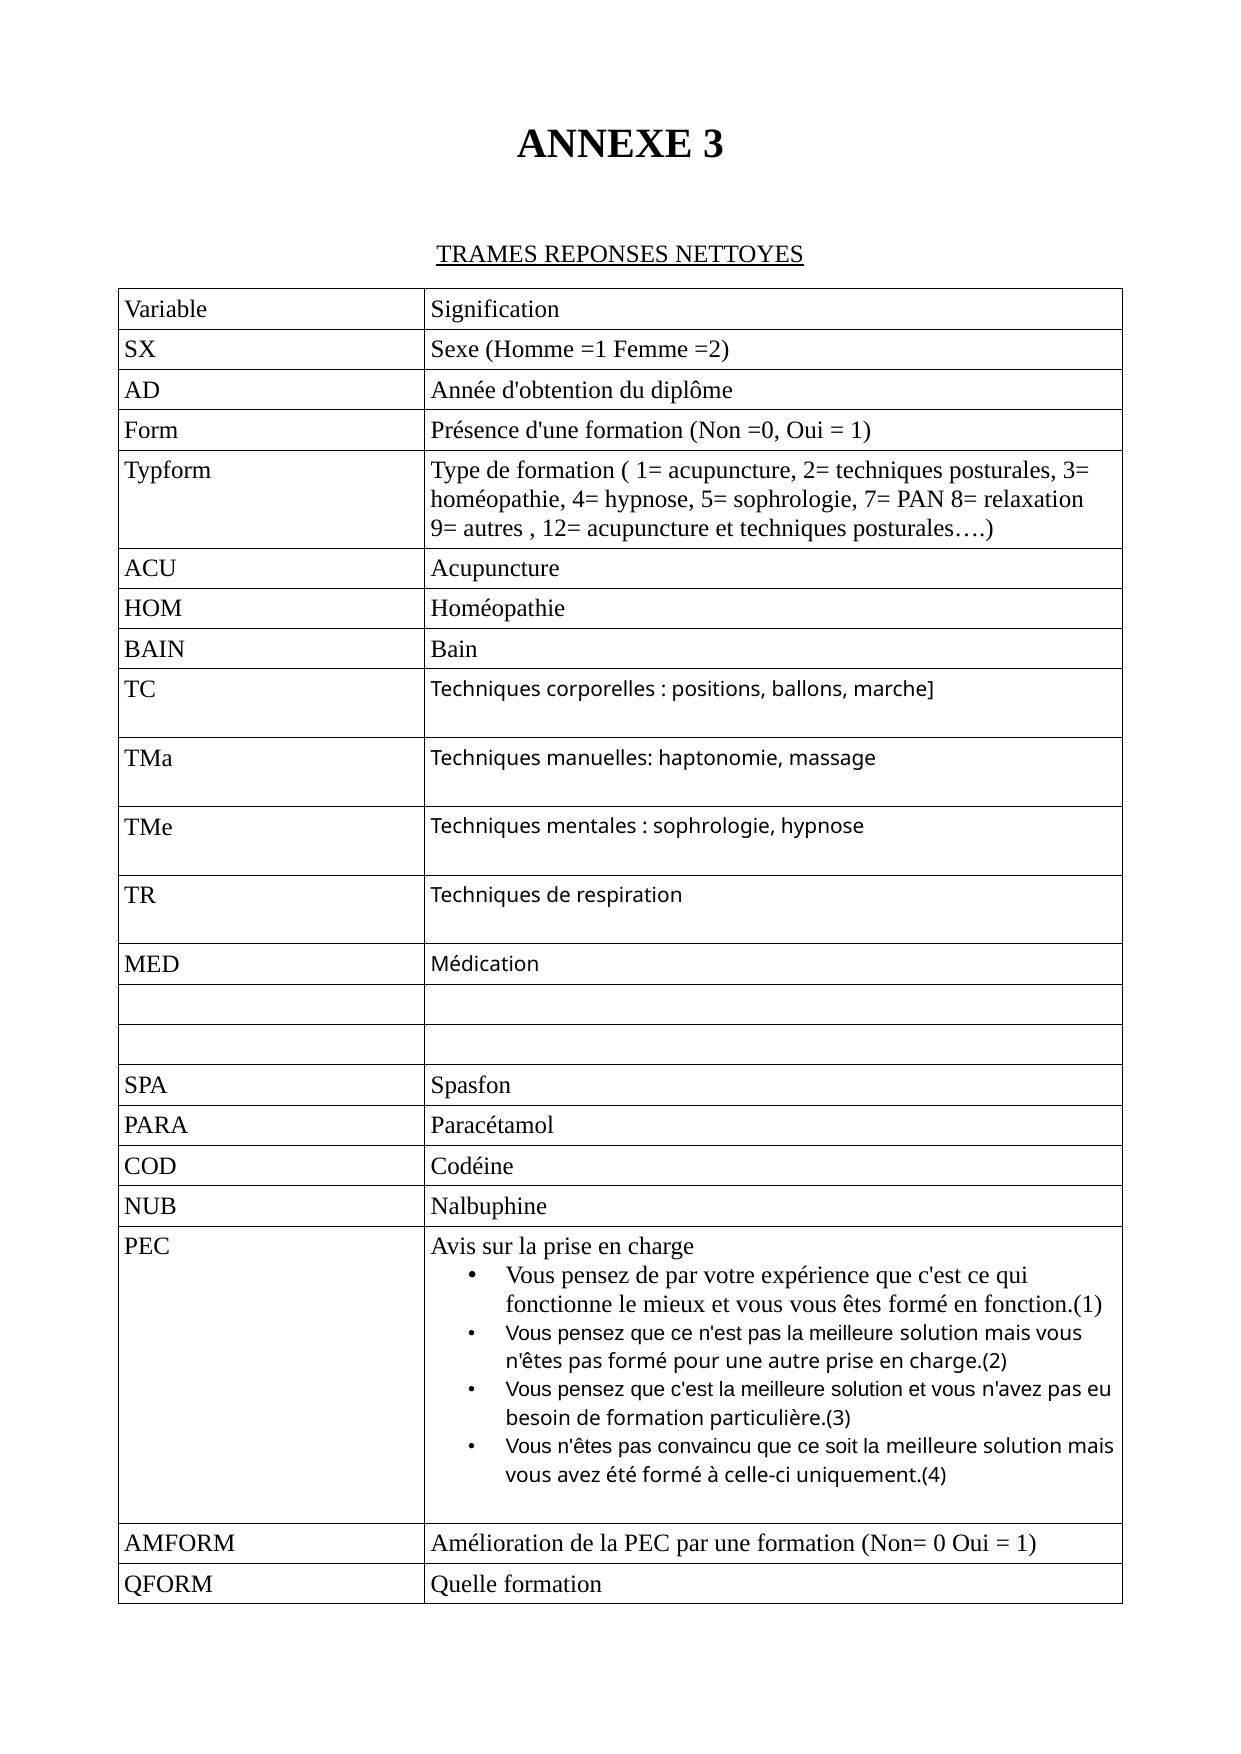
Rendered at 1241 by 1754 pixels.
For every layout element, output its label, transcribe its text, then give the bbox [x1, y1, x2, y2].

table_cell ACU [119, 549, 424, 588]
table_cell Nalbuphine [425, 1186, 1122, 1226]
table_cell BAIN [119, 629, 424, 668]
table_cell Techniques de respiration [425, 876, 1122, 943]
table_cell Amélioration de la PEC par une formation (Non= 0 Oui = 1) [425, 1524, 1122, 1563]
table_cell Techniques manuelles: haptonomie, massage [425, 738, 1122, 806]
table_cell Médication [425, 944, 1122, 984]
text TRAMES REPONSES NETTOYES [118, 239, 1122, 268]
table_cell Codéine [425, 1146, 1122, 1185]
table_cell [425, 985, 1122, 1024]
table_cell TC [119, 669, 424, 737]
table_cell Avis sur la prise en charge Vous pensez de par votre expérience que c'est ce qui fonctionne le mieux et vous vous êtes formé en fonction.(1) Vous pensez que ce n'est pas la meilleure solution mais vous n'êtes pas formé pour une autre prise en charge.(2) Vous pensez que c'est la meilleure solution et vous n'avez pas eu besoin de formation particulière.(3) Vous n'êtes pas convaincu que ce soit la meilleure solution mais vous avez été formé à celle-ci uniquement.(4) [425, 1227, 1122, 1523]
table_cell Paracétamol [425, 1106, 1122, 1145]
table_cell Homéopathie [425, 589, 1122, 628]
table_cell Typform [119, 451, 424, 547]
table_cell Techniques mentales : sophrologie, hypnose [425, 807, 1122, 874]
table_cell [119, 985, 424, 1024]
table_cell AMFORM [119, 1524, 424, 1563]
table_cell Quelle formation [425, 1564, 1122, 1603]
table_cell NUB [119, 1186, 424, 1226]
table_cell Acupuncture [425, 549, 1122, 588]
table_cell PARA [119, 1106, 424, 1145]
table_cell Form [119, 410, 424, 449]
table_cell [119, 1025, 424, 1064]
text ANNEXE 3 [118, 118, 1122, 166]
table_cell COD [119, 1146, 424, 1185]
table_cell Type de formation ( 1= acupuncture, 2= techniques posturales, 3= homéopathie, 4= hypnose, 5= sophrologie, 7= PAN 8= relaxation 9= autres , 12= acupuncture et techniques posturales….) [425, 451, 1122, 547]
table_cell [425, 1025, 1122, 1064]
table_cell SX [119, 330, 424, 369]
table_cell MED [119, 944, 424, 984]
table_cell TMa [119, 738, 424, 806]
table_cell Spasfon [425, 1065, 1122, 1104]
table_cell AD [119, 370, 424, 409]
table_header Variable [119, 289, 424, 329]
table_cell TMe [119, 807, 424, 874]
table_cell SPA [119, 1065, 424, 1104]
table_cell Techniques corporelles : positions, ballons, marche] [425, 669, 1122, 737]
table_cell Année d'obtention du diplôme [425, 370, 1122, 409]
table_cell Présence d'une formation (Non =0, Oui = 1) [425, 410, 1122, 449]
table_cell Sexe (Homme =1 Femme =2) [425, 330, 1122, 369]
table_header Signification [425, 289, 1122, 329]
table_cell PEC [119, 1227, 424, 1523]
table_cell TR [119, 876, 424, 943]
table_cell HOM [119, 589, 424, 628]
table_cell QFORM [119, 1564, 424, 1603]
table_cell Bain [425, 629, 1122, 668]
